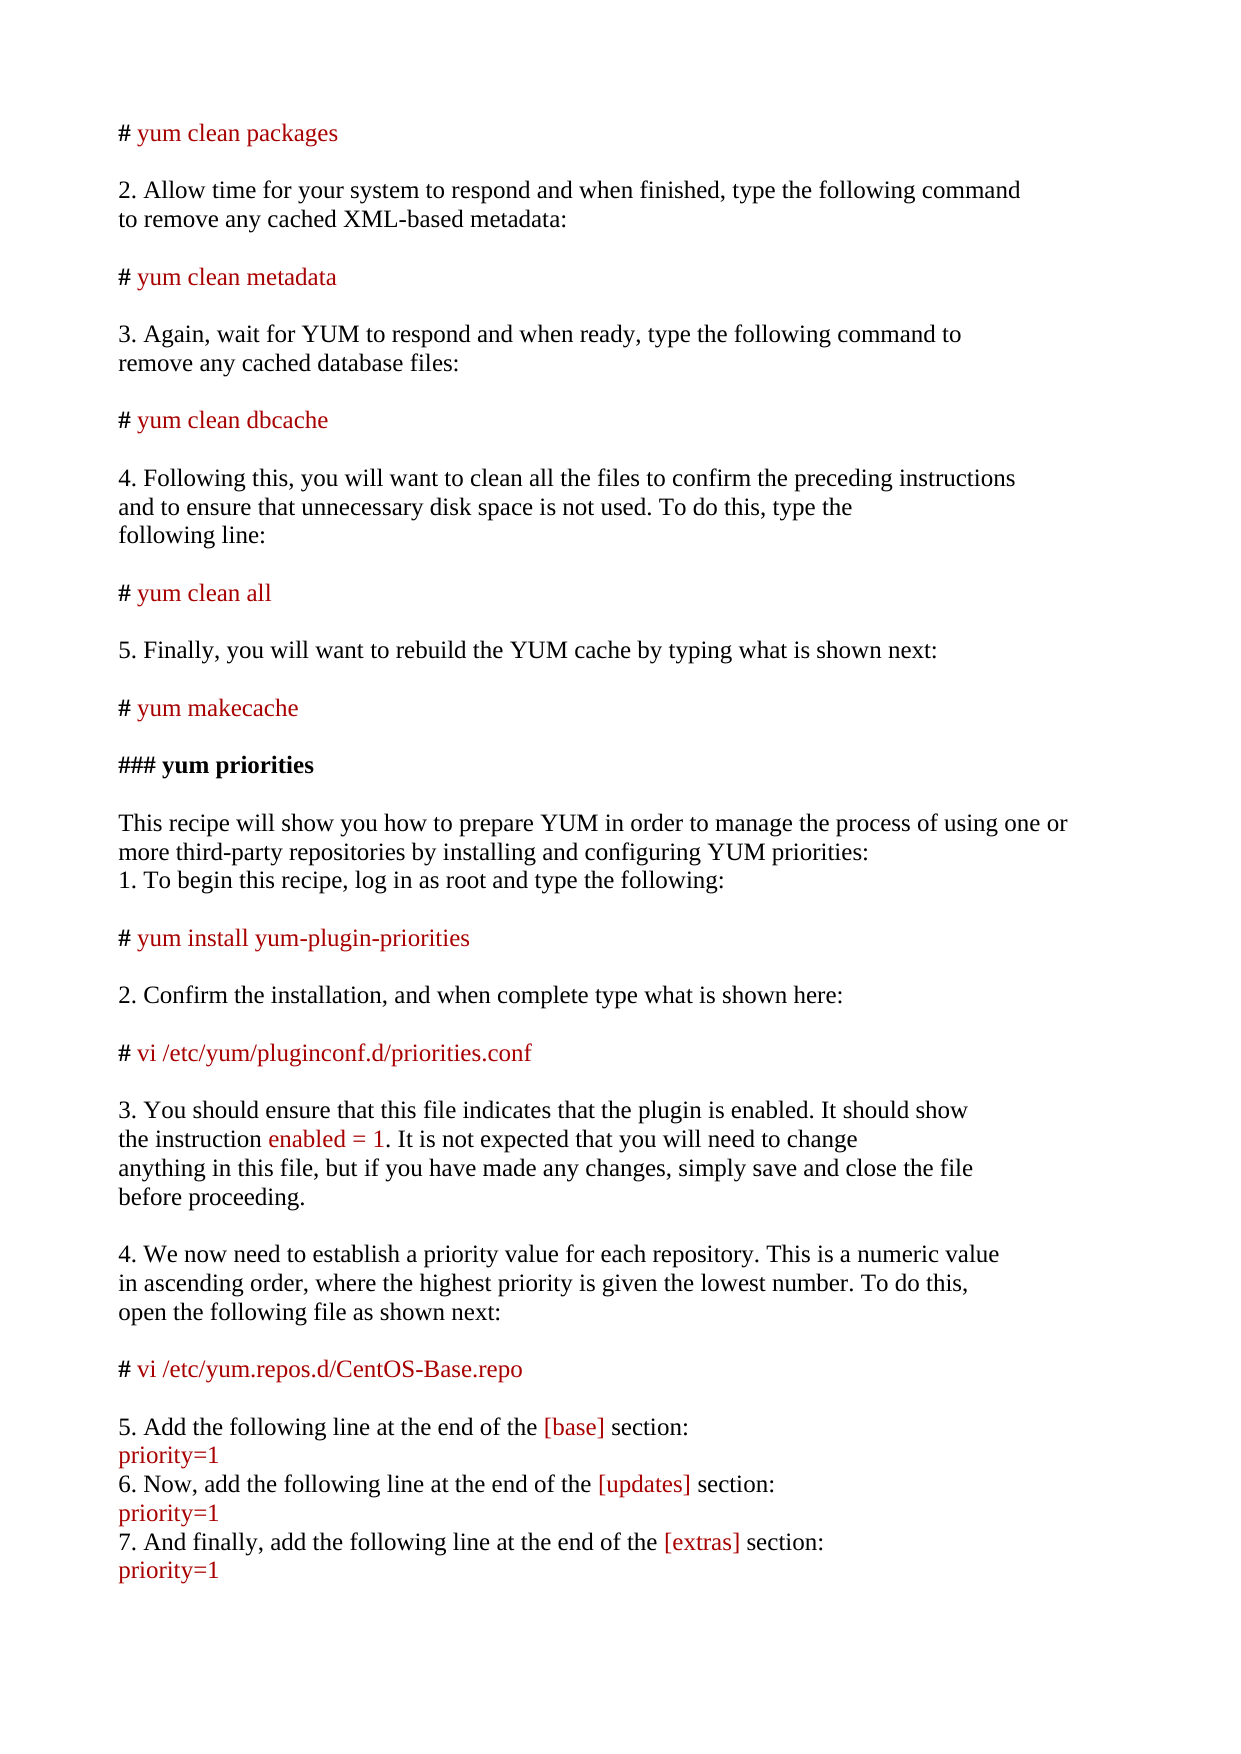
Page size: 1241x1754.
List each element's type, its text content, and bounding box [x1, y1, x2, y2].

text the instruction enabled = 1. It is not expected that you will need to change [118, 1124, 1122, 1153]
text 3. Again, wait for YUM to respond and when ready, type the following command to [118, 319, 1122, 348]
text # yum clean all [118, 578, 1122, 607]
text # vi /etc/yum.repos.d/CentOS-Base.repo [118, 1354, 1122, 1383]
text # yum install yum-plugin-priorities [118, 923, 1122, 952]
text 5. Add the following line at the end of the [base] section: [118, 1412, 1122, 1441]
text # yum makecache [118, 693, 1122, 722]
text # yum clean dbcache [118, 406, 1122, 434]
text 3. You should ensure that this file indicates that the plugin is enabled. It should show [118, 1096, 1122, 1124]
text open the following file as shown next: [118, 1297, 1122, 1326]
text 4. Following this, you will want to clean all the files to confirm the preceding instructions [118, 463, 1122, 492]
text 1. To begin this recipe, log in as root and type the following: [118, 866, 1122, 894]
text in ascending order, where the highest priority is given the lowest number. To do this, [118, 1268, 1122, 1297]
text more third-party repositories by installing and configuring YUM priorities: [118, 837, 1122, 866]
text following line: [118, 521, 1122, 549]
text 4. We now need to establish a priority value for each repository. This is a numeric value [118, 1239, 1122, 1268]
text 7. And finally, add the following line at the end of the [extras] section: [118, 1527, 1122, 1556]
text 5. Finally, you will want to rebuild the YUM cache by typing what is shown next: [118, 636, 1122, 664]
text to remove any cached XML-based metadata: [118, 204, 1122, 233]
text 2. Confirm the installation, and when complete type what is shown here: [118, 981, 1122, 1009]
text 2. Allow time for your system to respond and when finished, type the following command [118, 176, 1122, 204]
text ### yum priorities [118, 751, 1122, 779]
text and to ensure that unnecessary disk space is not used. To do this, type the [118, 492, 1122, 521]
text This recipe will show you how to prepare YUM in order to manage the process of using one or [118, 808, 1122, 837]
text # yum clean packages [118, 118, 1122, 147]
text before proceeding. [118, 1182, 1122, 1211]
text priority=1 [118, 1441, 1122, 1469]
text priority=1 [118, 1556, 1122, 1584]
text remove any cached database files: [118, 348, 1122, 377]
text # vi /etc/yum/pluginconf.d/priorities.conf [118, 1038, 1122, 1067]
text # yum clean metadata [118, 262, 1122, 291]
text priority=1 [118, 1498, 1122, 1527]
text 6. Now, add the following line at the end of the [updates] section: [118, 1469, 1122, 1498]
text anything in this file, but if you have made any changes, simply save and close the file [118, 1153, 1122, 1182]
